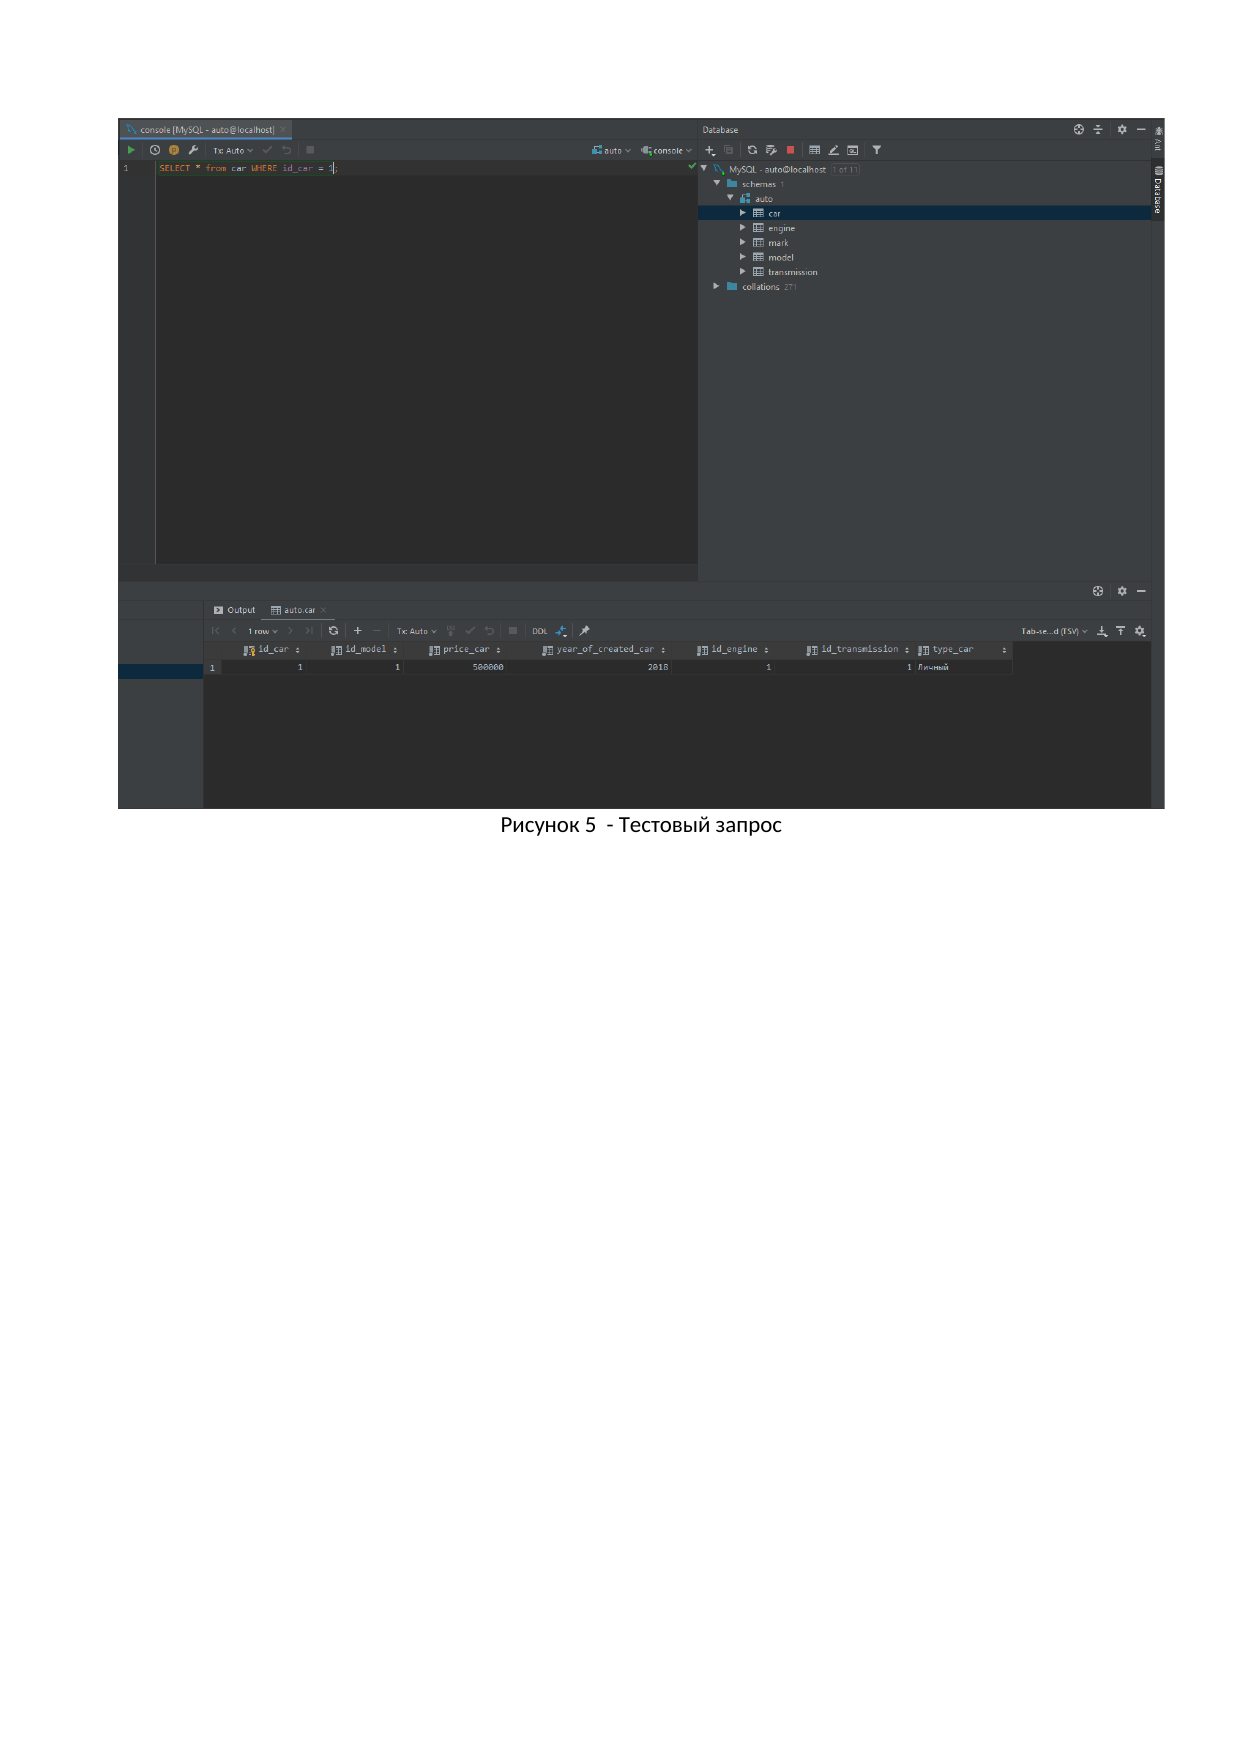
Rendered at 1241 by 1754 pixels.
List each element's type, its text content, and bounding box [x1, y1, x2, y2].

text Рисунок 5 - Тестовый запрос [118, 809, 1164, 838]
picture [118, 118, 1165, 809]
